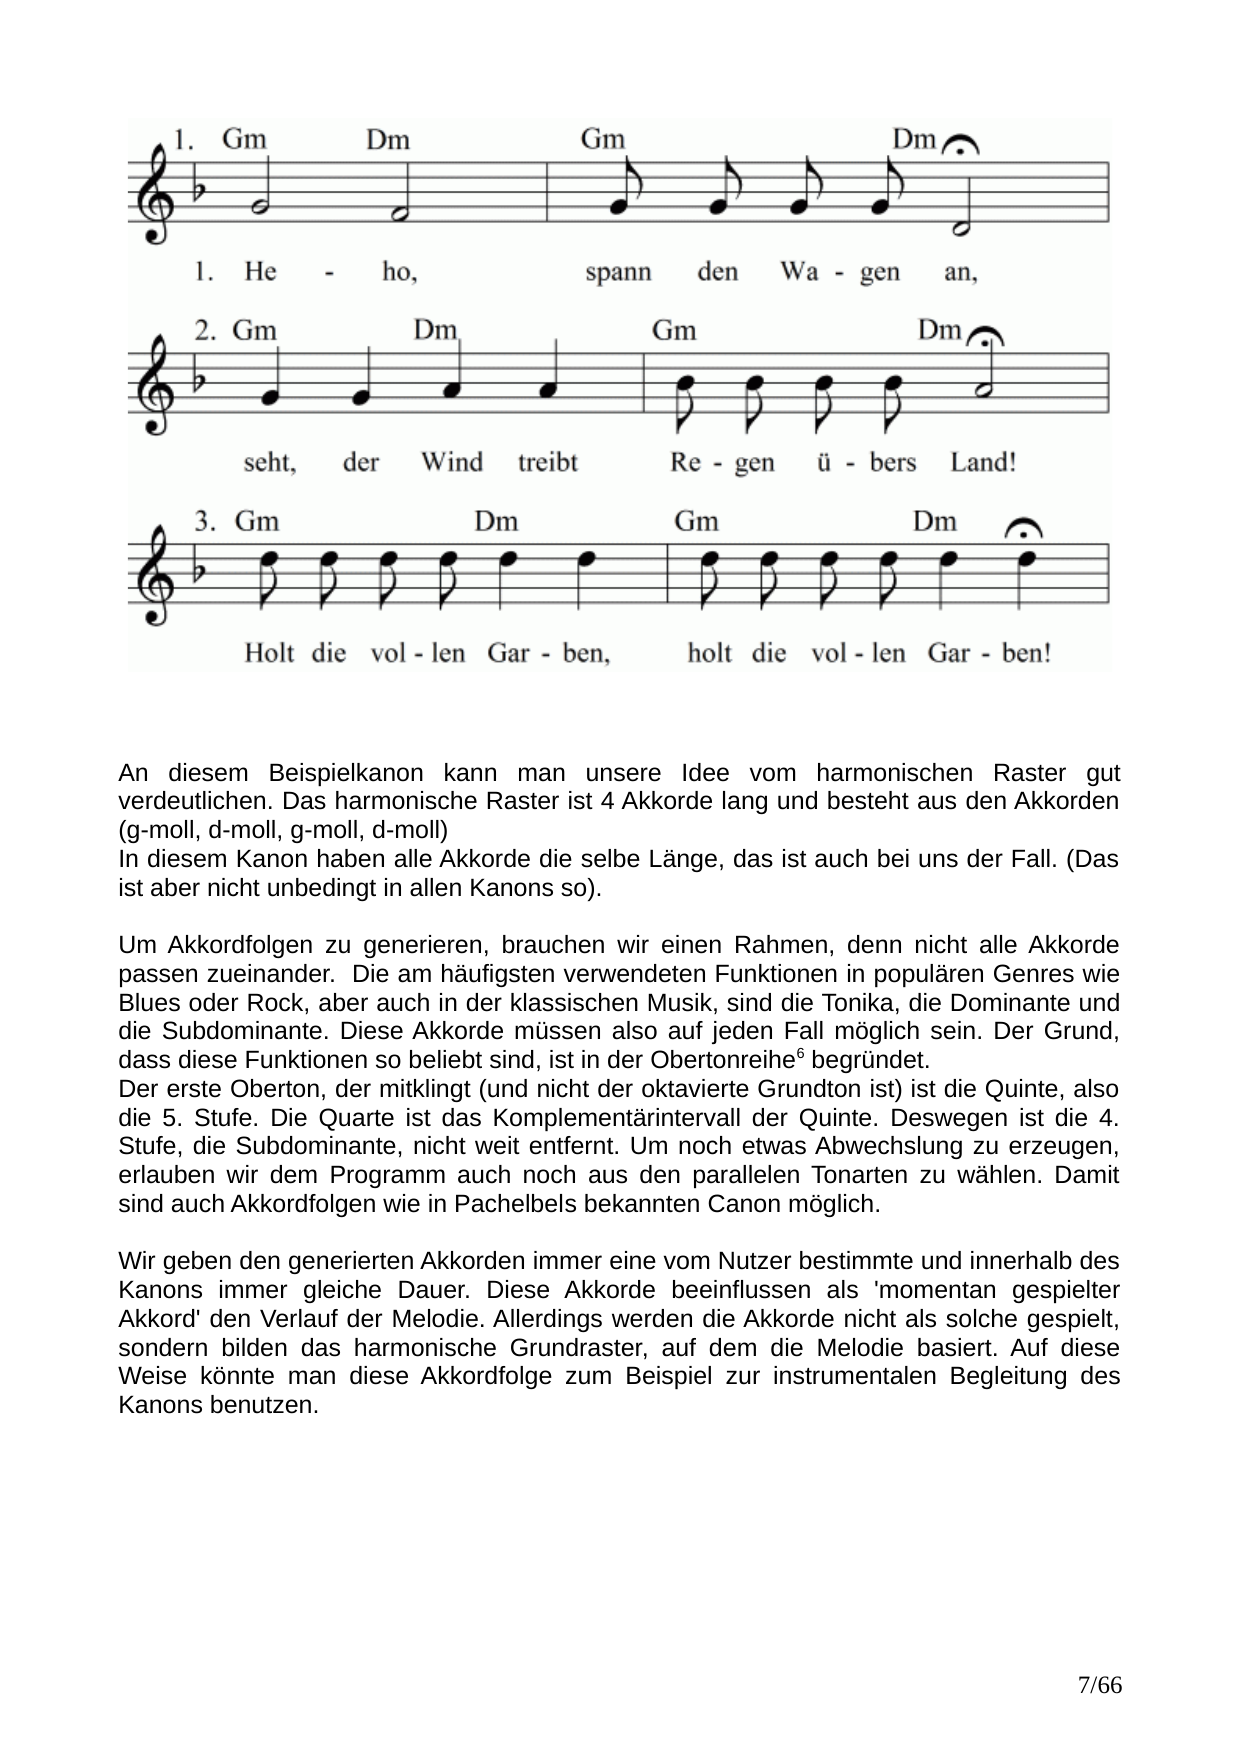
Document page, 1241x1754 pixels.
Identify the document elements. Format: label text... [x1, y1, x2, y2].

text Der erste Oberton, der mitklingt (und nicht der oktavierte Grundton ist) ist die Quinte, also die 5. Stufe. Die Quarte ist das Komplementärintervall der Quinte. Deswegen ist die 4. Stufe, die Subdominante, nicht weit entfernt. Um noch etwas Abwechslung zu erzeugen, erlauben wir dem Programm auch noch aus den parallelen Tonarten zu wählen. Damit sind auch Akkordfolgen wie in Pachelbels bekannten Canon möglich. [118, 1074, 1122, 1217]
text In diesem Kanon haben alle Akkorde die selbe Länge, das ist auch bei uns der Fall. (Das ist aber nicht unbedingt in allen Kanons so). [118, 844, 1122, 901]
text Wir geben den generierten Akkorden immer eine vom Nutzer bestimmte und innerhalb des Kanons immer gleiche Dauer. Diese Akkorde beeinflussen als 'momentan gespielter Akkord' den Verlauf der Melodie. Allerdings werden die Akkorde nicht als solche gespielt, sondern bilden das harmonische Grundraster, auf dem die Melodie basiert. Auf diese Weise könnte man diese Akkordfolge zum Beispiel zur instrumentalen Begleitung des Kanons benutzen. [118, 1246, 1122, 1419]
text Um Akkordfolgen zu generieren, brauchen wir einen Rahmen, denn nicht alle Akkorde passen zueinander. Die am häufigsten verwendeten Funktionen in populären Genres wie Blues oder Rock, aber auch in der klassischen Musik, sind die Tonika, die Dominante und die Subdominante. Diese Akkorde müssen also auf jeden Fall möglich sein. Der Grund, dass diese Funktionen so beliebt sind, ist in der Obertonreihe6 begründet. [118, 930, 1122, 1074]
text An diesem Beispielkanon kann man unsere Idee vom harmonischen Raster gut verdeutlichen. Das harmonische Raster ist 4 Akkorde lang und besteht aus den Akkorden (g-moll, d-moll, g-moll, d-moll) [118, 757, 1122, 844]
picture [127, 118, 1113, 672]
